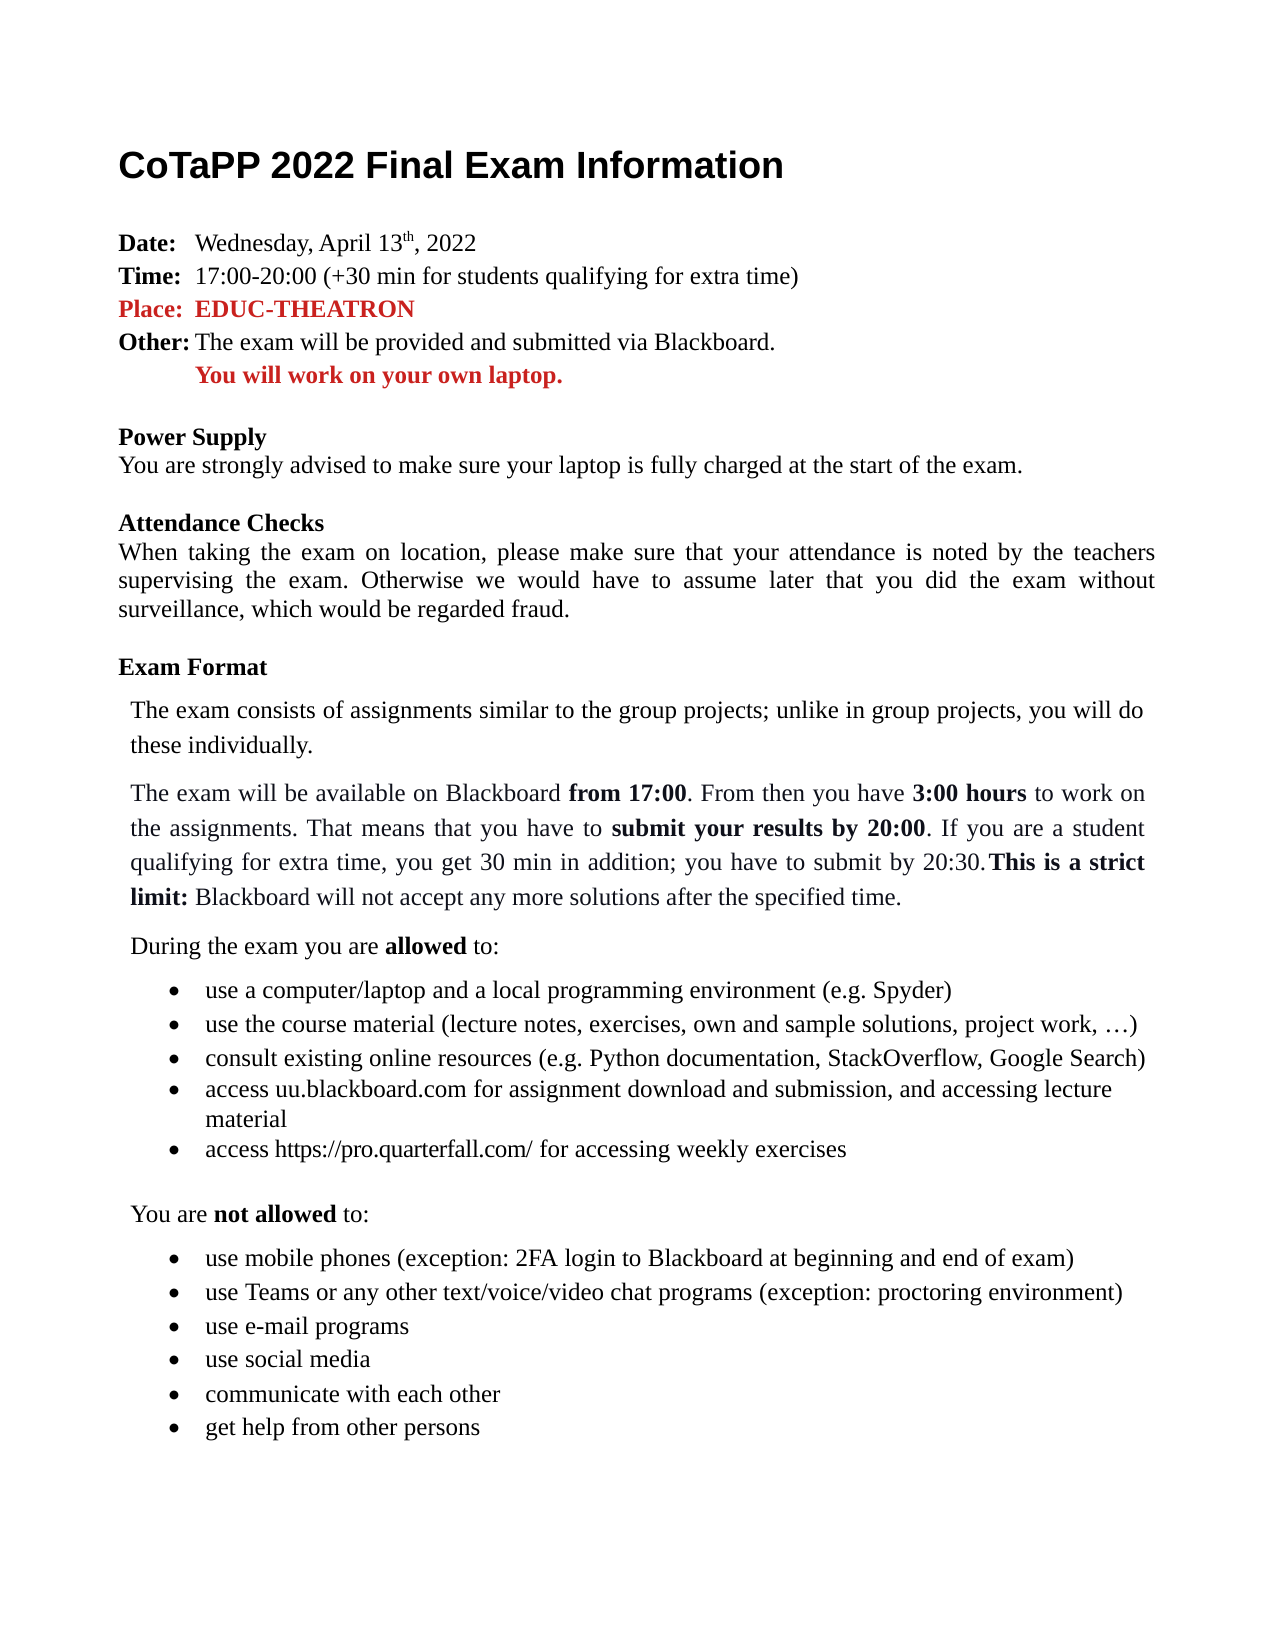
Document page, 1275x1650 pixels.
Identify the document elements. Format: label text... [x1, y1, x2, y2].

list access https://pro.quarterfall.com/ for accessing weekly exercises [168, 1133, 1157, 1163]
list use the course material (lecture notes, exercises, own and sample solutions, project work, …) [168, 1008, 1157, 1039]
list communicate with each other [168, 1378, 1157, 1408]
text Exam Format [118, 652, 1157, 681]
list access uu.blackboard.com for assignment download and submission, and accessing lecture material [168, 1073, 1157, 1132]
text Time: 17:00-20:00 (+30 min for students qualifying for extra time) [118, 261, 1157, 290]
list use Teams or any other text/voice/video chat programs (exception: proctoring environment) [168, 1276, 1157, 1306]
list use social media [168, 1343, 1157, 1374]
text During the exam you are allowed to: [130, 931, 1157, 960]
list use e-mail programs [168, 1310, 1157, 1340]
list use a computer/laptop and a local programming environment (e.g. Spyder) [168, 974, 1157, 1005]
text You are strongly advised to make sure your laptop is fully charged at the start of the exam. [118, 451, 1157, 479]
text You will work on your own laptop. [118, 360, 1157, 389]
text Attendance Checks [118, 508, 1157, 537]
text The exam consists of assignments similar to the group projects; unlike in group projects, you will do these individually. [130, 695, 1144, 758]
text When taking the exam on location, please make sure that your attendance is noted by the teachers supervising the exam. Otherwise we would have to assume later that you did the exam without surveillance, which would be regarded fraud. [118, 537, 1157, 623]
subtitle CoTaPP 2022 Final Exam Information [118, 143, 1157, 187]
list get help from other persons [168, 1411, 1157, 1442]
text You are not allowed to: [130, 1199, 1157, 1228]
text The exam will be available on Blackboard from 17:00. From then you have 3:00 hours to work on the assignments. That means that you have to submit your results by 20:00. If you are a student qualifying for extra time, you get 30 min in addition; you have to submit by 20:30.This is a strict limit: Blackboard will not accept any more solutions after the specified time. [130, 778, 1145, 911]
list consult existing online resources (e.g. Python documentation, StackOverflow, Google Search) [168, 1042, 1157, 1072]
text Other: The exam will be provided and submitted via Blackboard. [118, 327, 1157, 356]
text Place: EDUC-THEATRON [118, 294, 1157, 323]
list use mobile phones (exception: 2FA login to Blackboard at beginning and end of exam) [168, 1242, 1157, 1273]
text Power Supply [118, 422, 1157, 451]
text Date: Wednesday, April 13th, 2022 [118, 228, 1157, 257]
